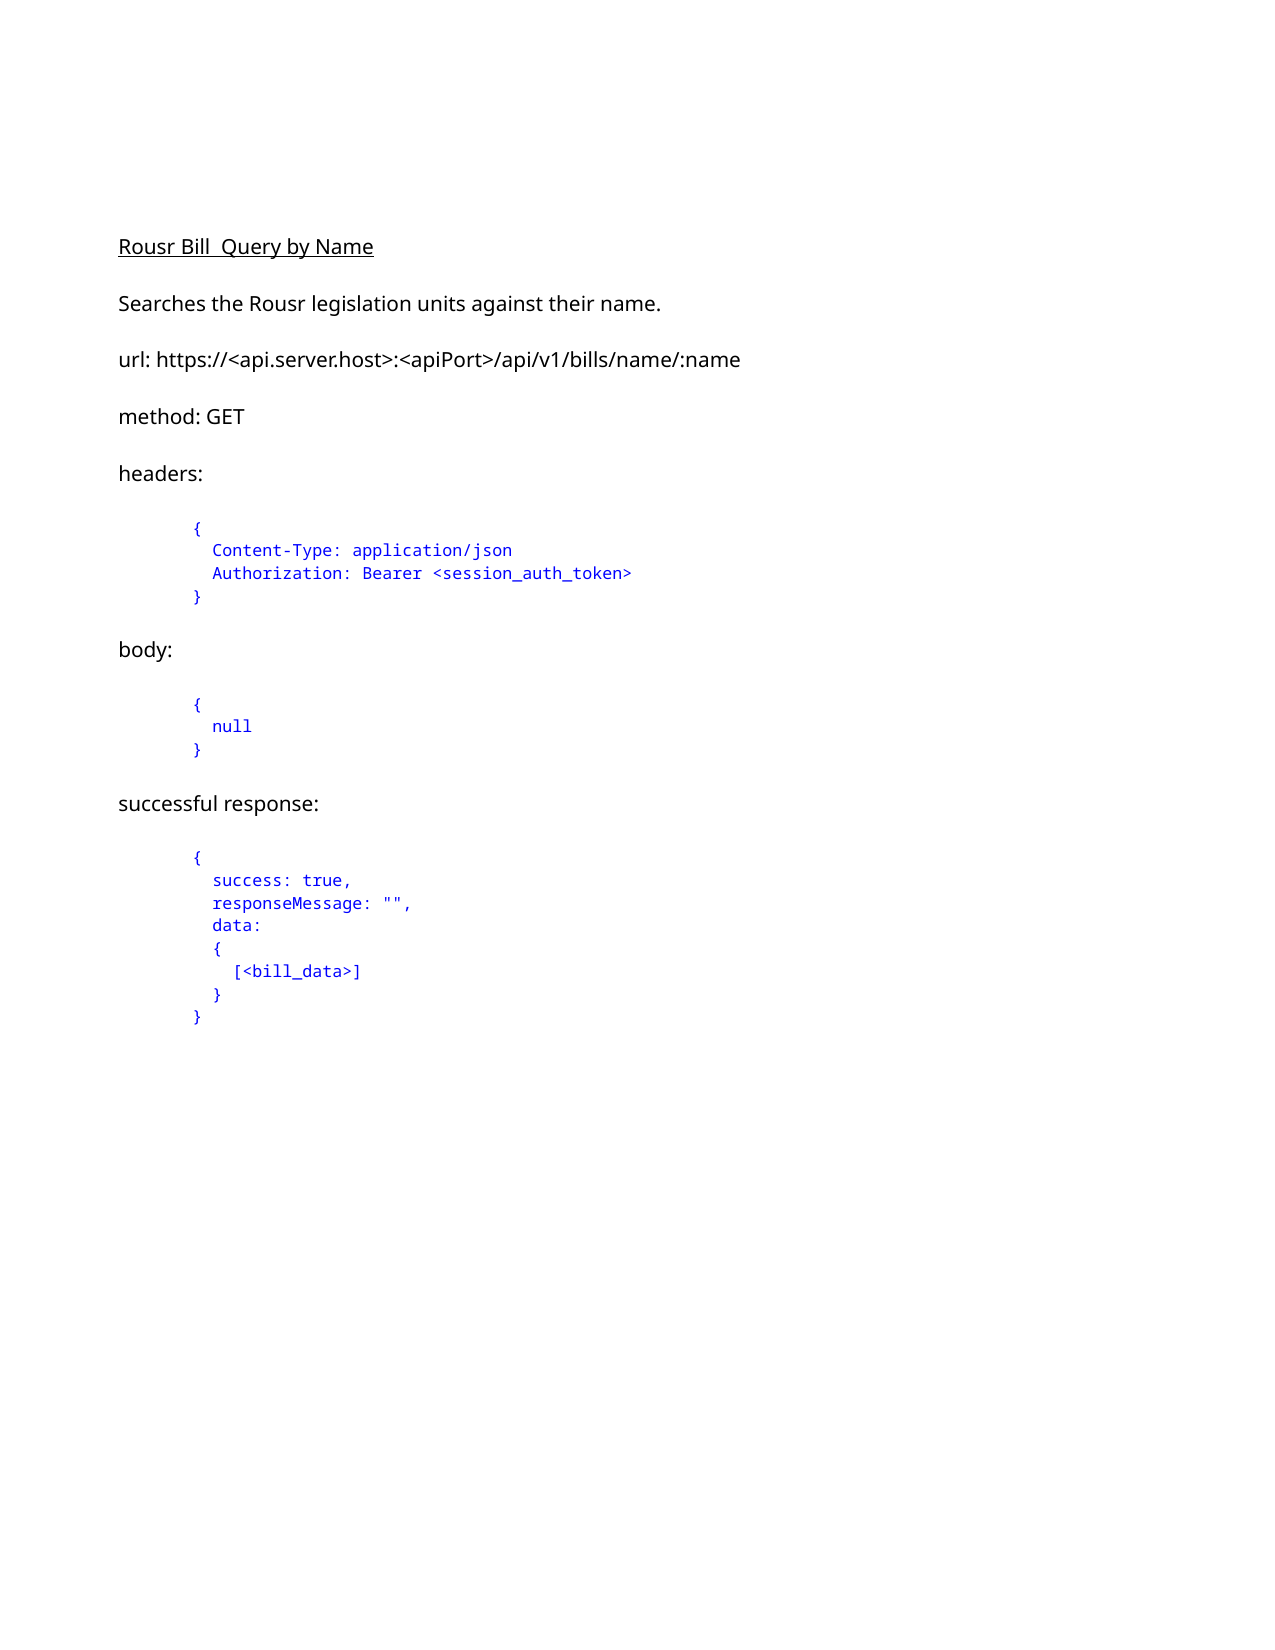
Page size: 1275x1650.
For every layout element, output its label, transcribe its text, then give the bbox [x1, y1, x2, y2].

text method: GET [118, 402, 1157, 431]
text } [192, 738, 1157, 761]
text body: [118, 636, 1157, 664]
text null [192, 715, 1157, 738]
text successful response: [118, 789, 1157, 817]
text responseMessage: "", [192, 891, 1157, 914]
text { [192, 516, 1157, 539]
text { [192, 692, 1157, 715]
text { [192, 846, 1157, 868]
text } [192, 584, 1157, 607]
text { [192, 937, 1157, 959]
text success: true, [192, 868, 1157, 891]
text Content-Type: application/json [192, 539, 1157, 562]
text Authorization: Bearer <session_auth_token> [192, 562, 1157, 584]
text } [192, 1005, 1157, 1027]
text headers: [118, 459, 1157, 488]
text data: [192, 914, 1157, 937]
text } [192, 982, 1157, 1005]
text url: https://<api.server.host>:<apiPort>/api/v1/bills/name/:name [118, 346, 1157, 374]
text Searches the Rousr legislation units against their name. [118, 289, 1157, 317]
text [<bill_data>] [192, 959, 1157, 982]
text Rousr Bill Query by Name [118, 232, 1157, 260]
